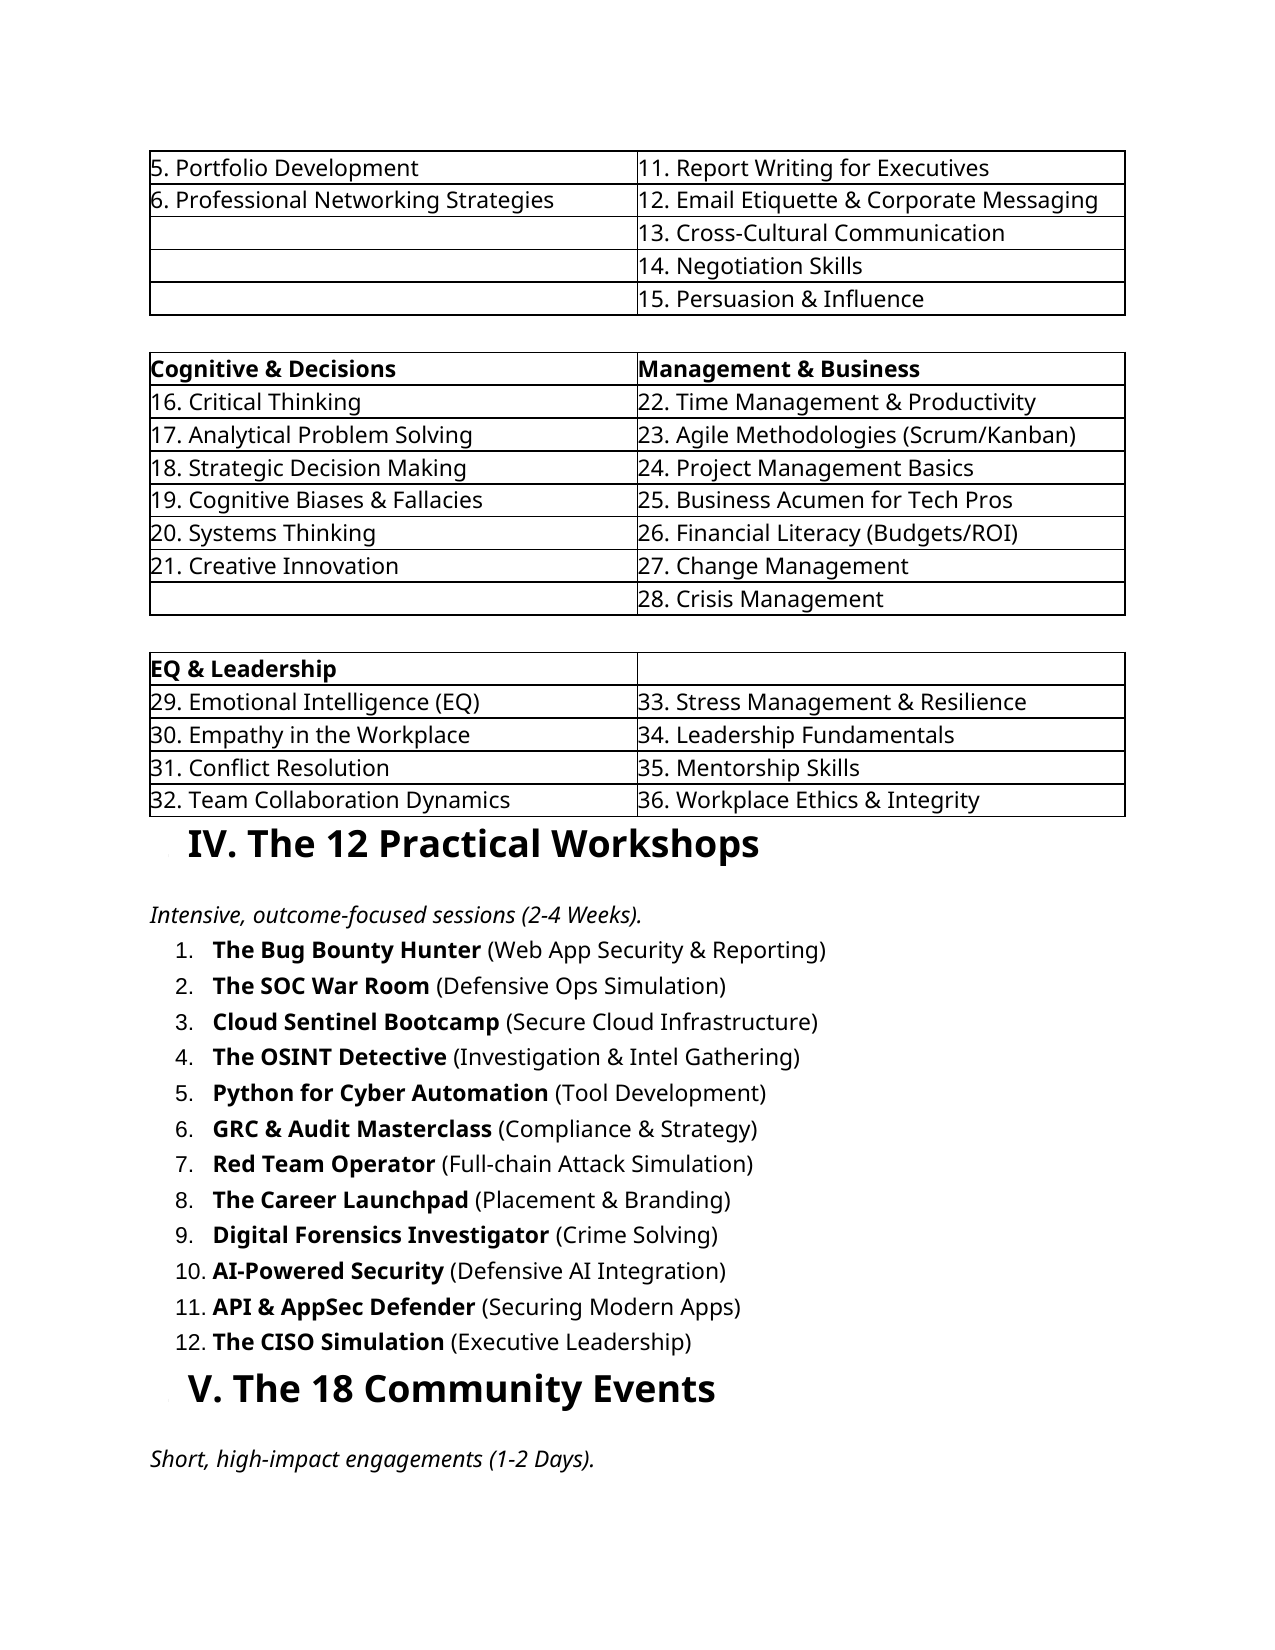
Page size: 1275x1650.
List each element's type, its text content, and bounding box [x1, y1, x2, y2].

list The Career Launchpad (Placement & Branding) [175, 1184, 1125, 1215]
list The Bug Bounty Hunter (Web App Security & Reporting) [175, 934, 1125, 966]
list The CISO Simulation (Executive Leadership) [175, 1326, 1125, 1357]
table_cell 32. Team Collaboration Dynamics [151, 785, 637, 816]
list GRC & Audit Masterclass (Compliance & Strategy) [175, 1112, 1125, 1144]
table_cell 5. Portfolio Development [151, 152, 637, 183]
list Red Team Operator (Full-chain Attack Simulation) [175, 1148, 1125, 1179]
table_cell 18. Strategic Decision Making [151, 452, 637, 483]
table_cell [151, 283, 637, 314]
table_cell 11. Report Writing for Executives [638, 152, 1124, 183]
list Cloud Sentinel Bootcamp (Secure Cloud Infrastructure) [175, 1006, 1125, 1037]
table_cell 24. Project Management Basics [638, 452, 1124, 483]
list The SOC War Room (Defensive Ops Simulation) [175, 970, 1125, 1001]
table_cell [151, 217, 637, 248]
text Intensive, outcome-focused sessions (2-4 Weeks). [150, 899, 1125, 930]
subtitle IV. The 12 Practical Workshops [150, 817, 1125, 868]
table_cell 33. Stress Management & Resilience [638, 686, 1124, 717]
table_cell 34. Leadership Fundamentals [638, 719, 1124, 750]
table_cell 27. Change Management [638, 550, 1124, 581]
table_cell [151, 583, 637, 614]
table_header Cognitive & Decisions [151, 353, 637, 384]
table_header Management & Business [638, 353, 1124, 384]
table_cell 28. Crisis Management [638, 583, 1124, 614]
table_cell 17. Analytical Problem Solving [151, 419, 637, 450]
table_cell [151, 250, 637, 281]
table_cell 23. Agile Methodologies (Scrum/Kanban) [638, 419, 1124, 450]
table_header EQ & Leadership [151, 653, 637, 684]
text Short, high-impact engagements (1-2 Days). [150, 1443, 1125, 1475]
list Digital Forensics Investigator (Crime Solving) [175, 1219, 1125, 1251]
table_cell 35. Mentorship Skills [638, 752, 1124, 783]
subtitle V. The 18 Community Events [150, 1362, 1125, 1413]
table_cell 31. Conflict Resolution [151, 752, 637, 783]
table_cell 19. Cognitive Biases & Fallacies [151, 485, 637, 516]
list Python for Cyber Automation (Tool Development) [175, 1077, 1125, 1108]
table_cell 6. Professional Networking Strategies [151, 185, 637, 216]
table_cell 29. Emotional Intelligence (EQ) [151, 686, 637, 717]
table_cell 20. Systems Thinking [151, 517, 637, 548]
list AI-Powered Security (Defensive AI Integration) [175, 1255, 1125, 1286]
table_cell 22. Time Management & Productivity [638, 386, 1124, 417]
table_cell 26. Financial Literacy (Budgets/ROI) [638, 517, 1124, 548]
table_cell 15. Persuasion & Influence [638, 283, 1124, 314]
table_cell 30. Empathy in the Workplace [151, 719, 637, 750]
table_cell 14. Negotiation Skills [638, 250, 1124, 281]
list API & AppSec Defender (Securing Modern Apps) [175, 1291, 1125, 1322]
table_cell 25. Business Acumen for Tech Pros [638, 485, 1124, 516]
table_cell 21. Creative Innovation [151, 550, 637, 581]
table_cell 36. Workplace Ethics & Integrity [638, 785, 1124, 816]
table_cell 13. Cross-Cultural Communication [638, 217, 1124, 248]
table_cell 16. Critical Thinking [151, 386, 637, 417]
table_header [638, 653, 1124, 684]
table_cell 12. Email Etiquette & Corporate Messaging [638, 185, 1124, 216]
list The OSINT Detective (Investigation & Intel Gathering) [175, 1041, 1125, 1072]
